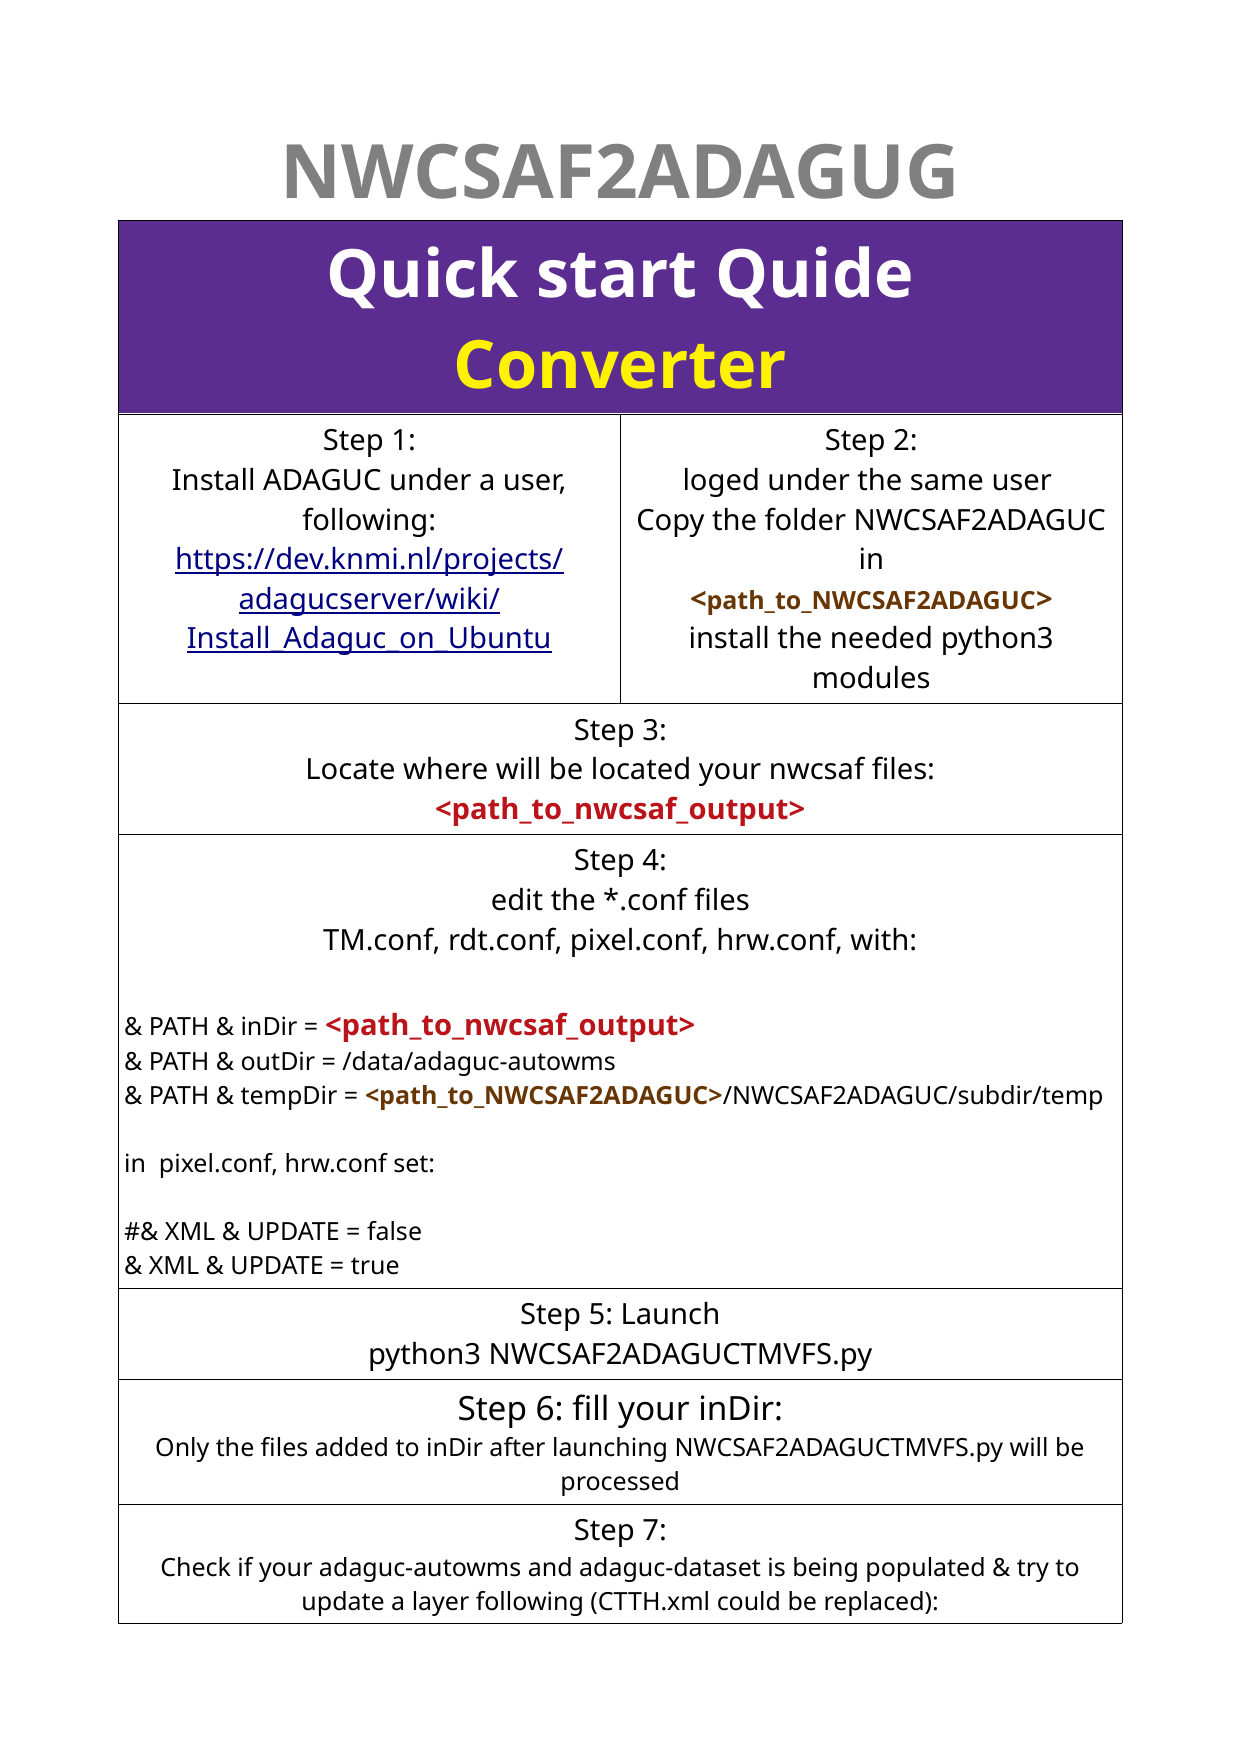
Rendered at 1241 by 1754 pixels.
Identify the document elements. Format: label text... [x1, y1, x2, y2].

table_cell Step 6: fill your inDir: Only the files added to inDir after launching NWCSAF2ADAGUCTMVFS.py will be processed [119, 1380, 1122, 1504]
table_cell Step 7: Check if your adaguc-autowms and adaguc-dataset is being populated & try to update a layer following (CTTH.xml could be replaced): [119, 1505, 1122, 1623]
table_cell Step 5: Launch python3 NWCSAF2ADAGUCTMVFS.py [119, 1289, 1122, 1379]
table_cell Step 4: edit the *.conf files TM.conf, rdt.conf, pixel.conf, hrw.conf, with: & PATH & inDir = <path_to_nwcsaf_output> & PATH & outDir = /data/adaguc-autowms & PATH & tempDir = <path_to_NWCSAF2ADAGUC>/NWCSAF2ADAGUC/subdir/temp in pixel.conf, hrw.conf set: #& XML & UPDATE = false & XML & UPDATE = true [119, 835, 1122, 1288]
table_cell Step 3: Locate where will be located your nwcsaf files: <path_to_nwcsaf_output> [119, 704, 1122, 833]
text NWCSAF2ADAGUG [118, 118, 1122, 220]
table_cell Step 1: Install ADAGUC under a user, following: https://dev.knmi.nl/projects/adagucserver/wiki/Install_Adaguc_on_Ubuntu [119, 415, 620, 703]
table_header Quick start Quide Converter [119, 221, 1122, 413]
table_cell Step 2: loged under the same user Copy the folder NWCSAF2ADAGUC in <path_to_NWCSAF2ADAGUC> install the needed python3 modules [621, 415, 1122, 703]
